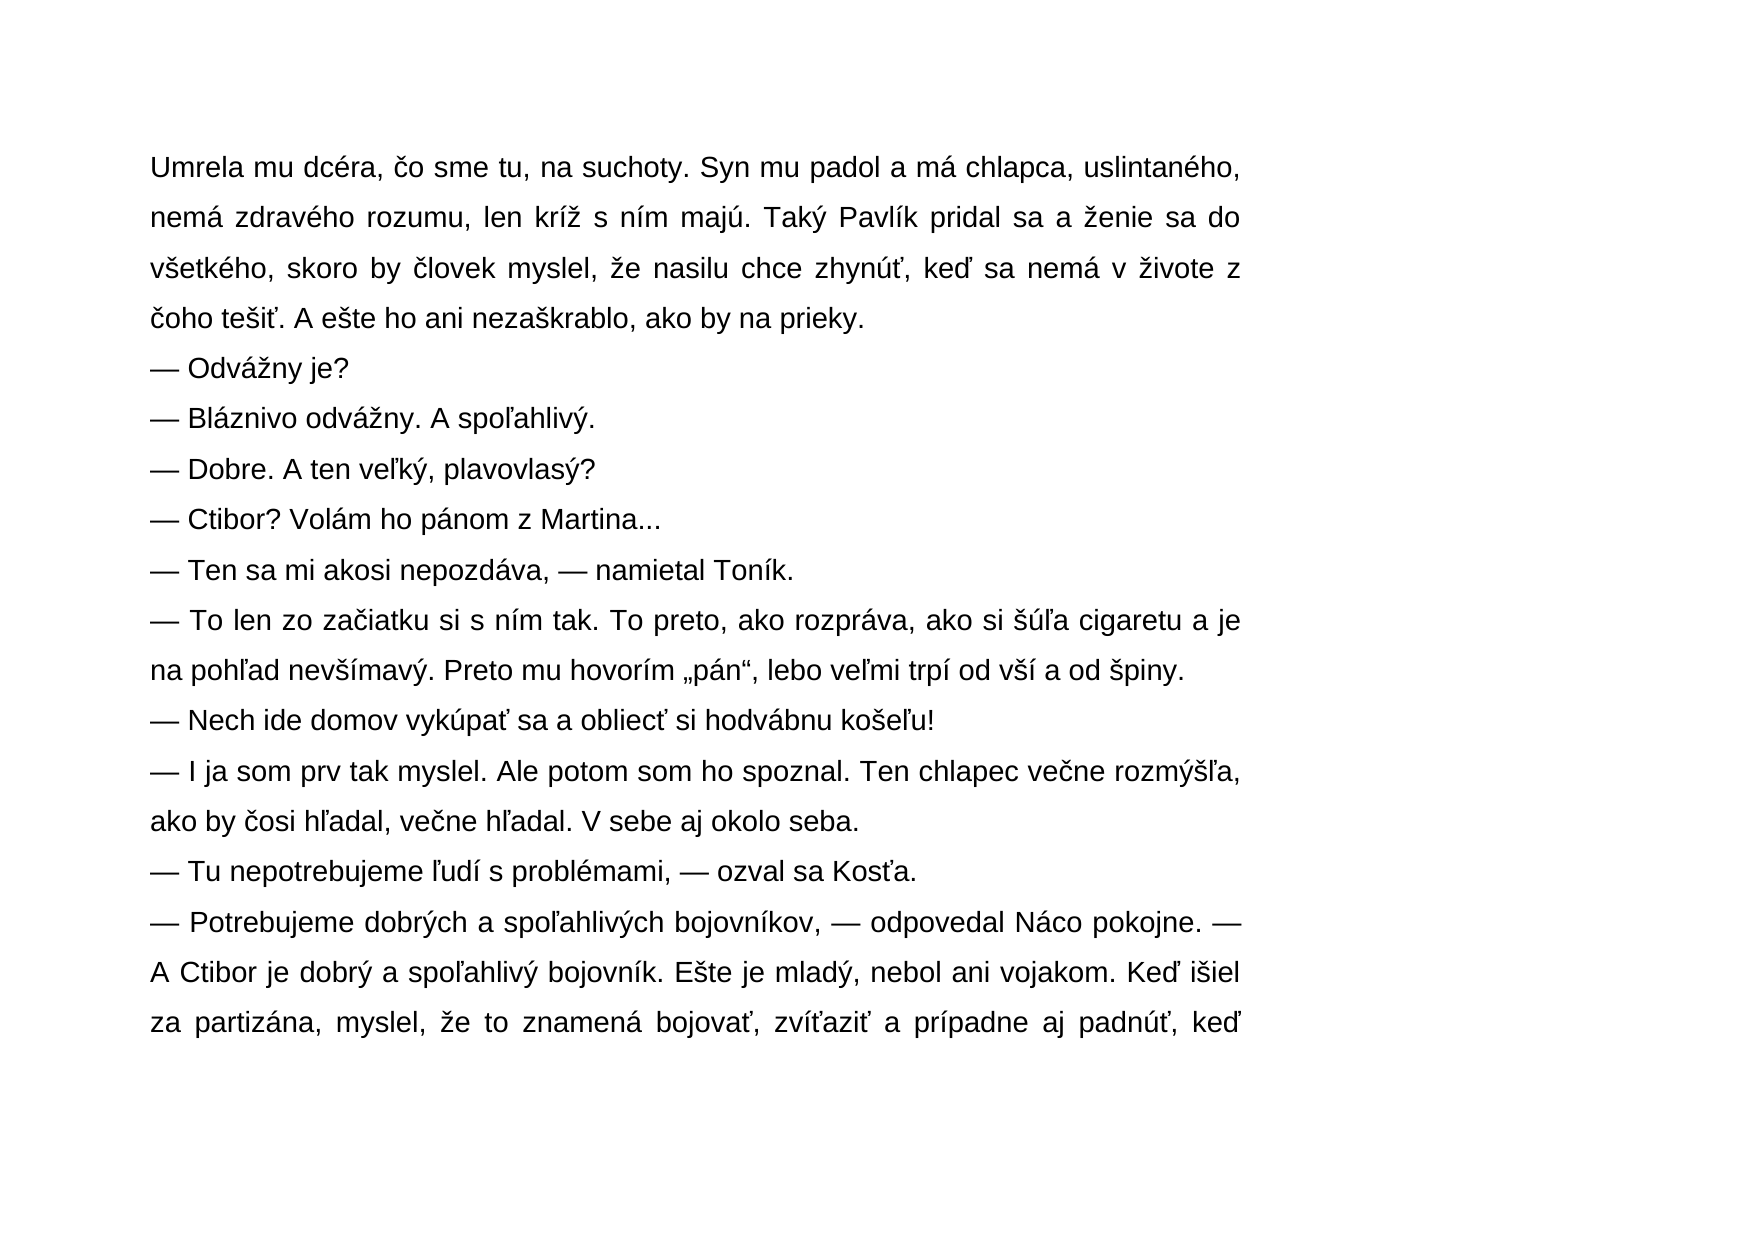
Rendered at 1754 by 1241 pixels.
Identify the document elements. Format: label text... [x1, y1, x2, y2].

text — To len zo začiatku si s ním tak. To preto, ako rozpráva, ako si šúľa cigaretu a je na pohľad nevšímavý. Preto mu hovorím „pán“, lebo veľmi trpí od vší a od špiny. [150, 603, 1243, 687]
text — Nech ide domov vykúpať sa a obliecť si hodvábnu košeľu! [150, 703, 1243, 737]
text — Ten sa mi akosi nepozdáva, — namietal Toník. [150, 552, 1243, 586]
text — Potrebujeme dobrých a spoľahlivých bojovníkov, — odpovedal Náco pokojne. — A Ctibor je dobrý a spoľahlivý bojovník. Ešte je mladý, nebol ani vojakom. Keď išiel za partizána, myslel, že to znamená bojovať, zvíťaziť a prípadne aj padnúť, keď [150, 905, 1243, 1039]
text Umrela mu dcéra, čo sme tu, na suchoty. Syn mu padol a má chlapca, uslintaného, nemá zdravého rozumu, len kríž s ním majú. Taký Pavlík pridal sa a ženie sa do všetkého, skoro by človek myslel, že nasilu chce zhynúť, keď sa nemá v živote z čoho tešiť. A ešte ho ani nezaškrablo, ako by na prieky. [150, 150, 1243, 334]
text — Odvážny je? [150, 351, 1243, 385]
text — Ctibor? Volám ho pánom z Martina... [150, 502, 1243, 536]
text — Dobre. A ten veľký, plavovlasý? [150, 452, 1243, 485]
text — I ja som prv tak myslel. Ale potom som ho spoznal. Ten chlapec večne rozmýšľa, ako by čosi hľadal, večne hľadal. V sebe aj okolo seba. [150, 754, 1243, 838]
text — Tu nepotrebujeme ľudí s problémami, — ozval sa Kosťa. [150, 854, 1243, 888]
text — Bláznivo odvážny. A spoľahlivý. [150, 402, 1243, 435]
